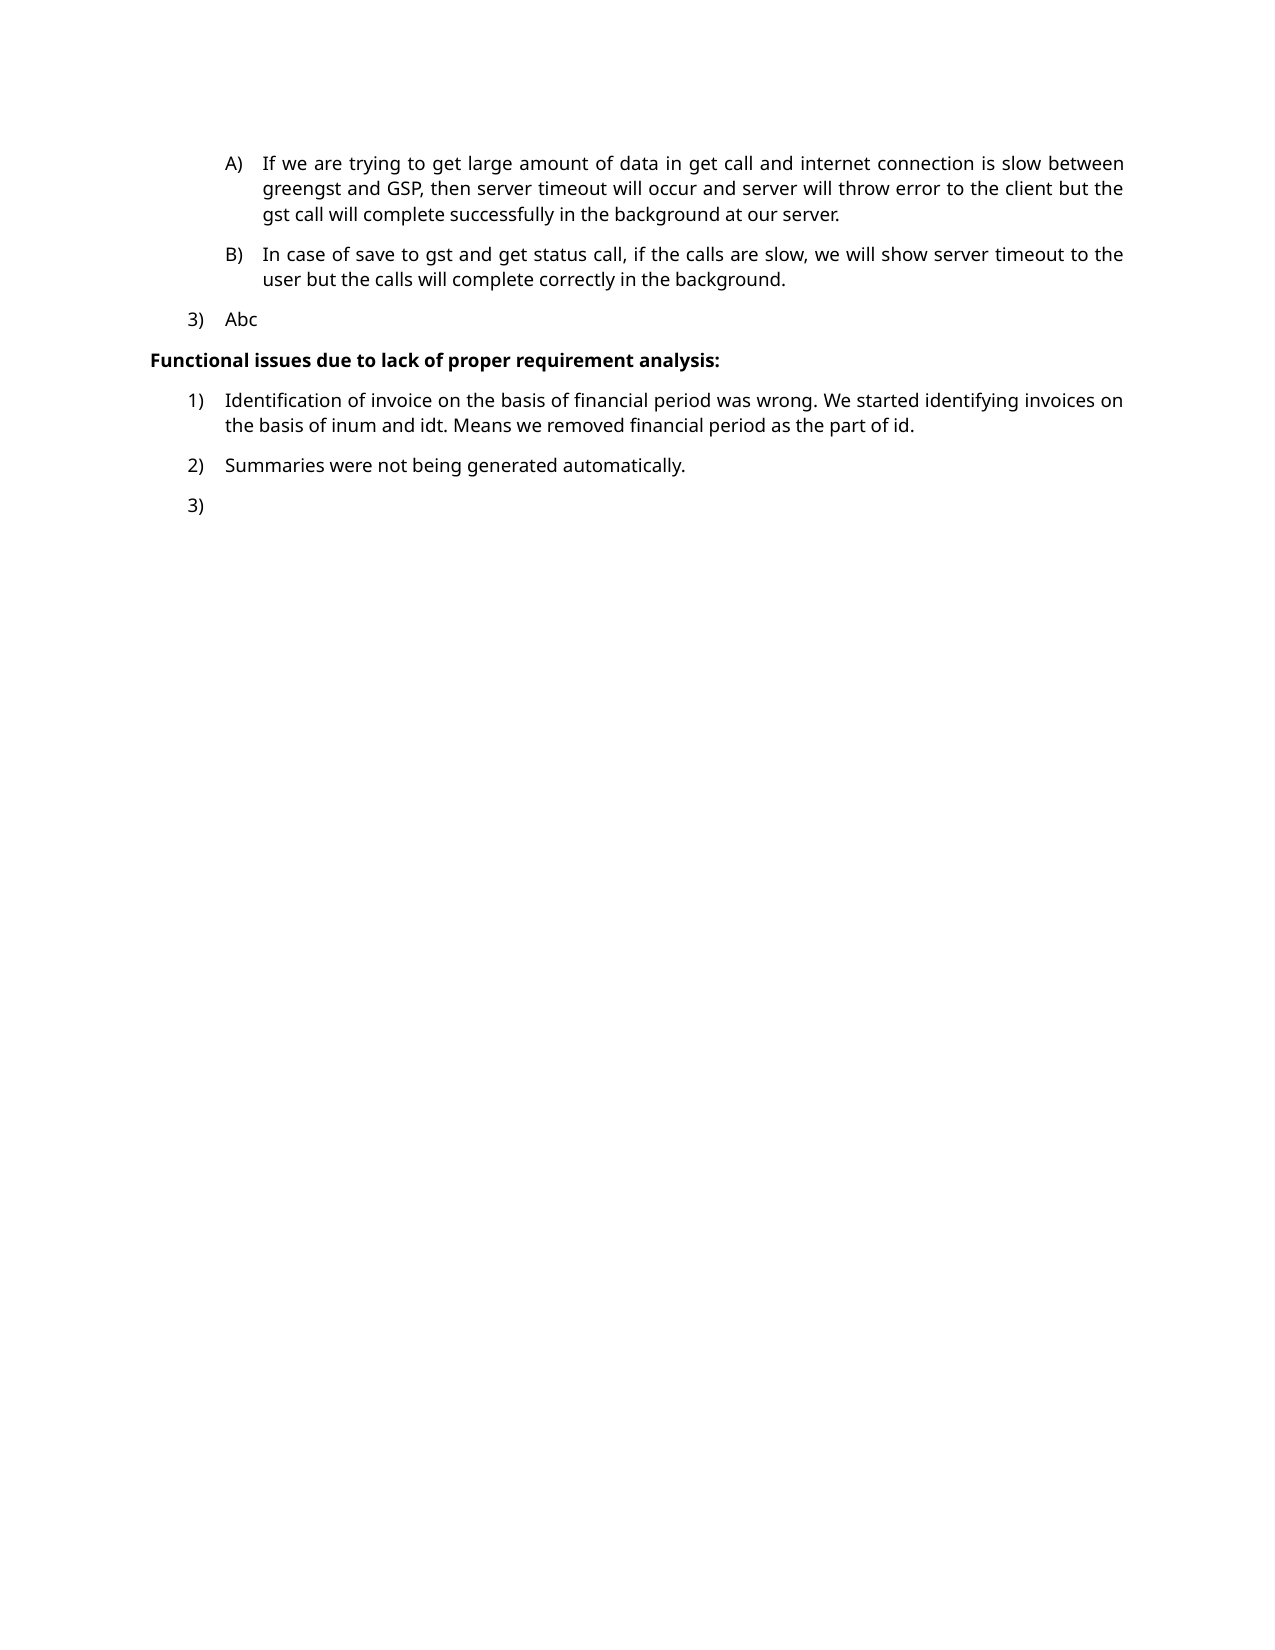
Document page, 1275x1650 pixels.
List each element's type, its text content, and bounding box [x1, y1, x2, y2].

list If we are trying to get large amount of data in get call and internet connection is slow between greengst and GSP, then server timeout will occur and server will throw error to the client but the gst call will complete successfully in the background at our server. [225, 150, 1125, 227]
text Functional issues due to lack of proper requirement analysis: [150, 347, 1125, 372]
list Identification of invoice on the basis of financial period was wrong. We started identifying invoices on the basis of inum and idt. Means we removed financial period as the part of id. [187, 387, 1125, 438]
list In case of save to gst and get status call, if the calls are slow, we will show server timeout to the user but the calls will complete correctly in the background. [225, 241, 1125, 292]
list Abc [187, 307, 1125, 332]
list Summaries were not being generated automatically. [187, 453, 1125, 478]
